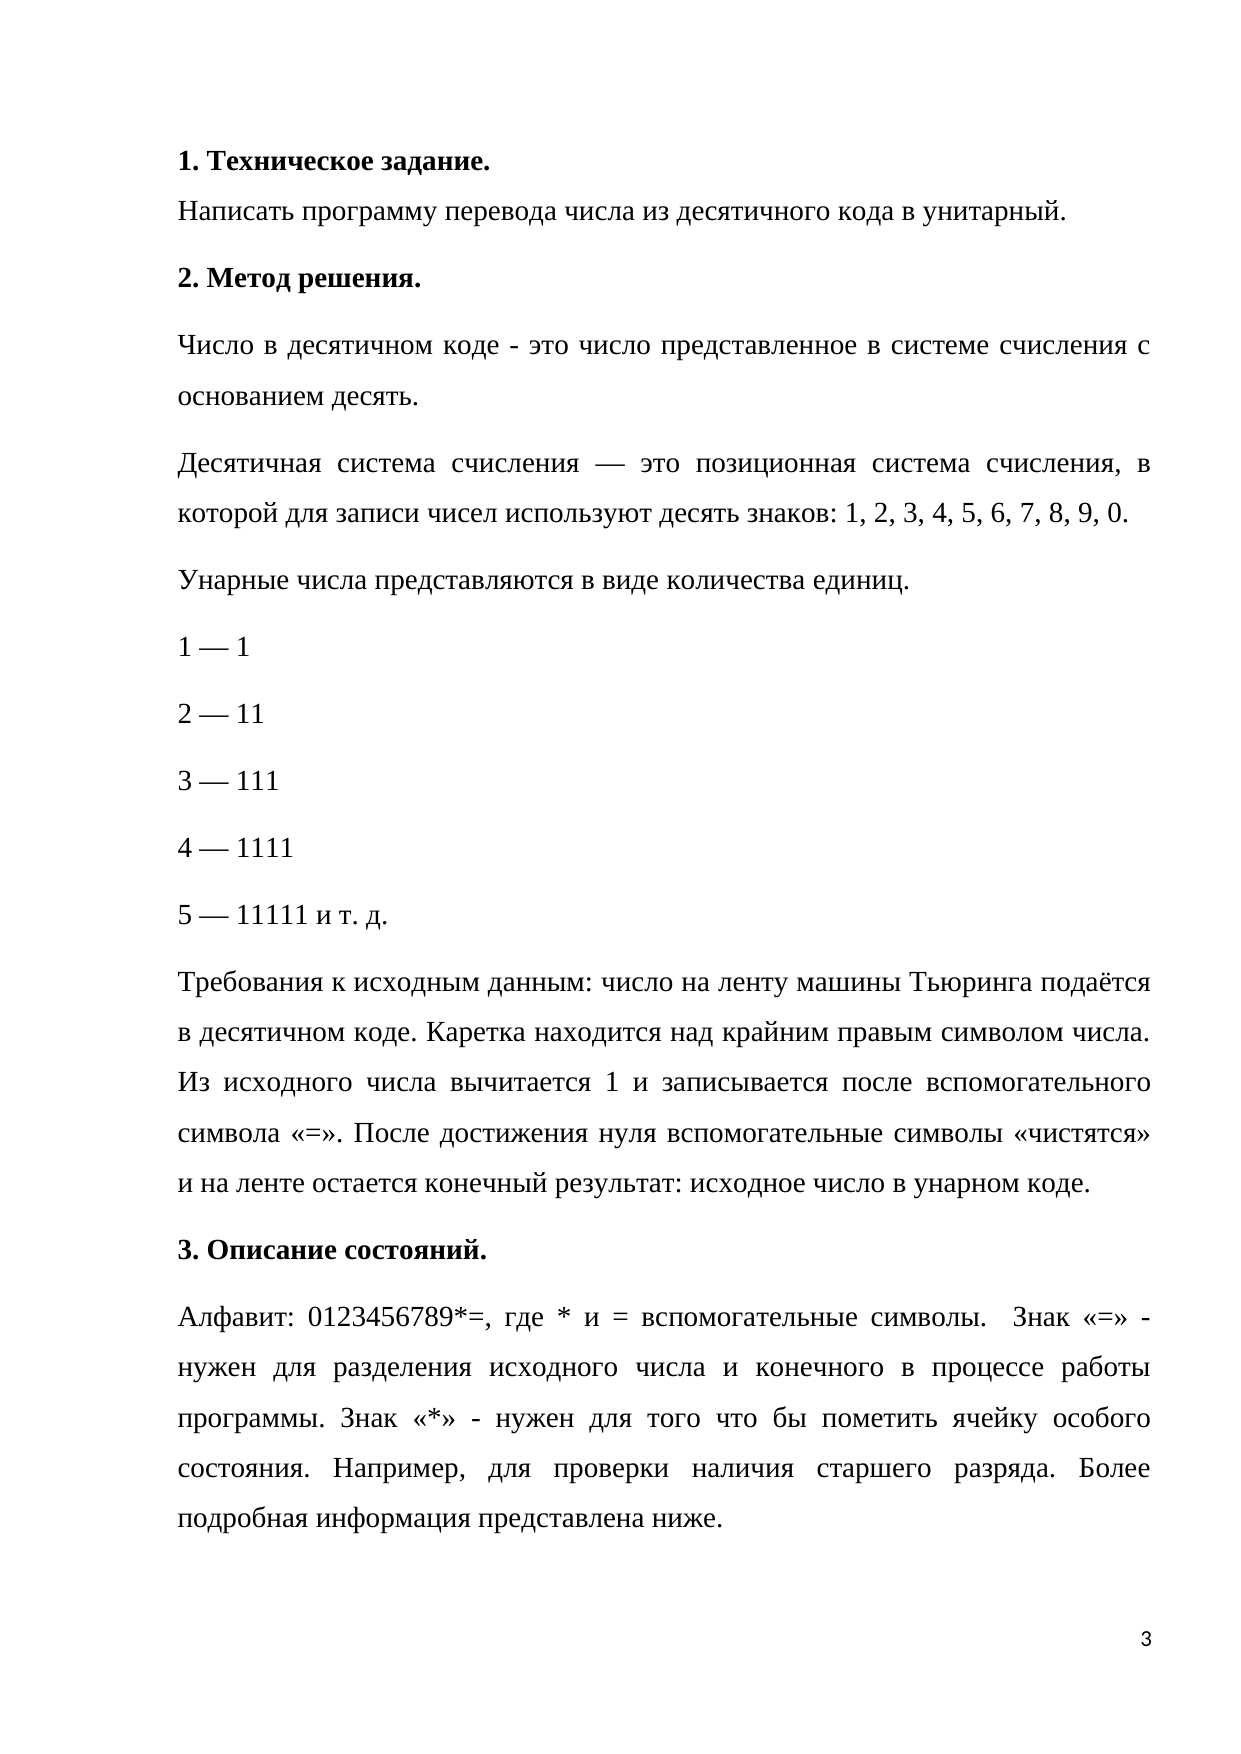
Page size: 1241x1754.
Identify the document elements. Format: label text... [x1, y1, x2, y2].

text Унарные числа представляются в виде количества единиц. [177, 562, 1152, 596]
text Алфавит: 0123456789*=, где * и = вспомогательные символы. Знак «=» - нужен для разделения исходного числа и конечного в процессе работы программы. Знак «*» - нужен для того что бы пометить ячейку особого состояния. Например, для проверки наличия старшего разряда. Более подробная информация представлена ниже. [177, 1299, 1152, 1534]
text 3. Описание состояний. [177, 1232, 1152, 1266]
text Десятичная система счисления — это позиционная система счисления, в которой для записи чисел используют десять знаков: 1, 2, 3, 4, 5, 6, 7, 8, 9, 0. [177, 445, 1152, 528]
text 2. Метод решения. [177, 260, 1152, 294]
subtitle 1. Техническое задание. [177, 143, 1152, 177]
text 2 — 11 [177, 696, 1152, 729]
text 3 — 111 [177, 763, 1152, 796]
text 4 — 1111 [177, 830, 1152, 863]
text Число в десятичном коде - это число представленное в системе счисления с основанием десять. [177, 327, 1152, 411]
text 1 — 1 [177, 629, 1152, 662]
text Написать программу перевода числа из десятичного кода в унитарный. [177, 193, 1152, 227]
text 5 — 11111 и т. д. [177, 897, 1152, 930]
text Требования к исходным данным: число на ленту машины Тьюринга подаётся в десятичном коде. Каретка находится над крайним правым символом числа. Из исходного числа вычитается 1 и записывается после вспомогательного символа «=». После достижения нуля вспомогательные символы «чистятся» и на ленте остается конечный результат: исходное число в унарном коде. [177, 964, 1152, 1199]
